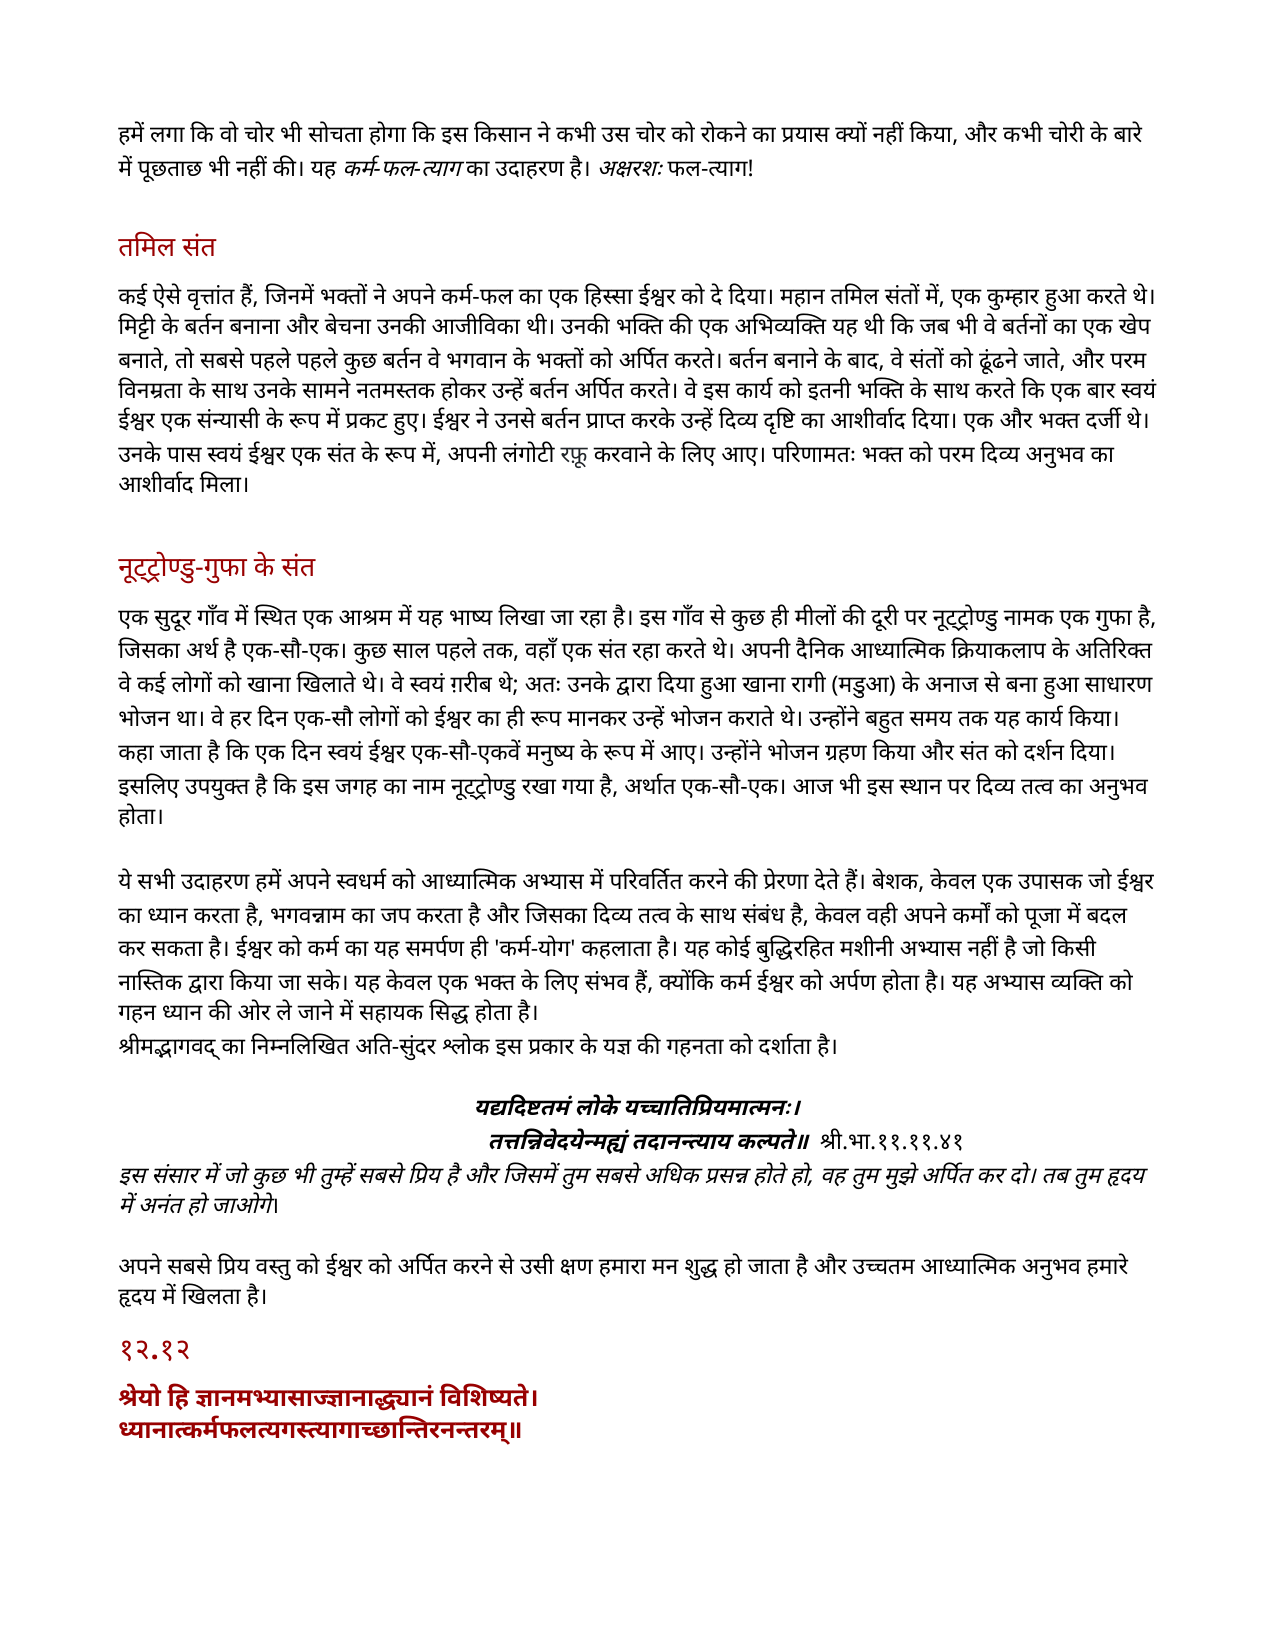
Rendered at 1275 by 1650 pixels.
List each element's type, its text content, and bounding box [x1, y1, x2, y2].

text श्रीमद्भागवद् का निम्नलिखित अति-सुंदर श्लोक इस प्रकार के यज्ञ की गहनता को दर्शाता है। [118, 1030, 1157, 1064]
text अपने सबसे प्रिय वस्तु को ईश्वर को अर्पित करने से उसी क्षण हमारा मन शुद्ध हो जाता है और उच्चतम आध्यात्मिक अनुभव हमारे हृदय में खिलता है। [118, 1254, 1157, 1314]
text हमें लगा कि वो चोर भी सोचता होगा कि इस किसान ने कभी उस चोर को रोकने का प्रयास क्यों नहीं किया, और कभी चोरी के बारे में पूछताछ भी नहीं की। यह कर्म-फल-त्याग का उदाहरण है। अक्षरशः फल-त्याग! [118, 118, 1157, 186]
subtitle तमिल संत [118, 232, 1157, 268]
subtitle नूट्ट्रोण्डु-गुफा के संत [118, 548, 1157, 588]
text ध्यानात्कर्मफलत्यगस्त्यागाच्छान्तिरनन्तरम्॥ [118, 1416, 1157, 1449]
text एक सुदूर गाँव में स्थित एक आश्रम में यह भाष्य लिखा जा रहा है। इस गाँव से कुछ ही मीलों की दूरी पर नूट्ट्रोण्डु नामक एक गुफा है, जिसका अर्थ है एक-सौ-एक। कुछ साल पहले तक, वहाँ एक संत रहा करते थे। अपनी दैनिक आध्यात्मिक क्रियाकलाप के अतिरिक्त वे कई लोगों को खाना खिलाते थे। वे स्वयं ग़रीब थे; अतः उनके द्वारा दिया हुआ खाना रागी (मडुआ) के अनाज से बना हुआ साधारण भोजन था। वे हर दिन एक-सौ लोगों को ईश्वर का ही रूप मानकर उन्हें भोजन कराते थे। उन्होंने बहुत समय तक यह कार्य किया। कहा जाता है कि एक दिन स्वयं ईश्वर एक-सौ-एकवें मनुष्य के रूप में आए। उन्होंने भोजन ग्रहण किया और संत को दर्शन दिया। इसलिए उपयुक्त है कि इस जगह का नाम नूट्ट्रोण्डु रखा गया है, अर्थात एक-सौ-एक। आज भी इस स्थान पर दिव्य तत्व का अनुभव होता। [118, 600, 1157, 833]
subtitle १२.१२ [118, 1328, 1157, 1371]
text ये सभी उदाहरण हमें अपने स्वधर्म को आध्यात्मिक अभ्यास में परिवर्तित करने की प्रेरणा देते हैं। बेशक, केवल एक उपासक जो ईश्वर का ध्यान करता है, भगवन्नाम का जप करता है और जिसका दिव्य तत्व के साथ संबंध है, केवल वही अपने कर्मों को पूजा में बदल कर सकता है। ईश्वर को कर्म का यह समर्पण ही 'कर्म-योग' कहलाता है। यह कोई बुद्धिरहित मशीनी अभ्यास नहीं है जो किसी नास्तिक द्वारा किया जा सके। यह केवल एक भक्त के लिए संभव हैं, क्योंकि कर्म ईश्वर को अर्पण होता है। यह अभ्यास व्यक्ति को गहन ध्यान की ओर ले जाने में सहायक सिद्ध होता है। [118, 865, 1157, 1030]
text कई ऐसे वृत्तांत हैं, जिनमें भक्तों ने अपने कर्म-फल का एक हिस्सा ईश्वर को दे दिया। महान तमिल संतों में, एक कुम्हार हुआ करते थे। मिट्टी के बर्तन बनाना और बेचना उनकी आजीविका थी। उनकी भक्ति की एक अभिव्यक्ति यह थी कि जब भी वे बर्तनों का एक खेप बनाते, तो सबसे पहले पहले कुछ बर्तन वे भगवान के भक्तों को अर्पित करते। बर्तन बनाने के बाद, वे संतों को ढूंढने जाते, और परम विनम्रता के साथ उनके सामने नतमस्तक होकर उन्हें बर्तन अर्पित करते। वे इस कार्य को इतनी भक्ति के साथ करते कि एक बार स्वयं ईश्वर एक संन्यासी के रूप में प्रकट हुए। ईश्वर ने उनसे बर्तन प्राप्त करके उन्हें दिव्य दृष्टि का आशीर्वाद दिया। एक और भक्त दर्जी थे। उनके पास स्वयं ईश्वर एक संत के रूप में, अपनी लंगोटी रफ़ू करवाने के लिए आए। परिणामतः भक्त को परम दिव्य अनुभव का आशीर्वाद मिला। [118, 280, 1157, 501]
text श्रेयो हि ज्ञानमभ्यासाज्ज्ञानाद्ध्यानं विशिष्यते। [118, 1384, 1157, 1416]
text इस संसार में जो कुछ भी तुम्हें सबसे प्रिय है और जिसमें तुम सबसे अधिक प्रसन्न होते हो, वह तुम मुझे अर्पित कर दो। तब तुम हृदय में अनंत हो जाओगे। [118, 1159, 1157, 1223]
text यद्यदिष्टतमं लोके यच्चातिप्रियमात्मनः। [118, 1095, 1157, 1125]
text तत्तन्निवेदयेन्मह्यं तदानन्त्याय कल्पते॥ श्री.भा.११.११.४१ [118, 1125, 1157, 1159]
